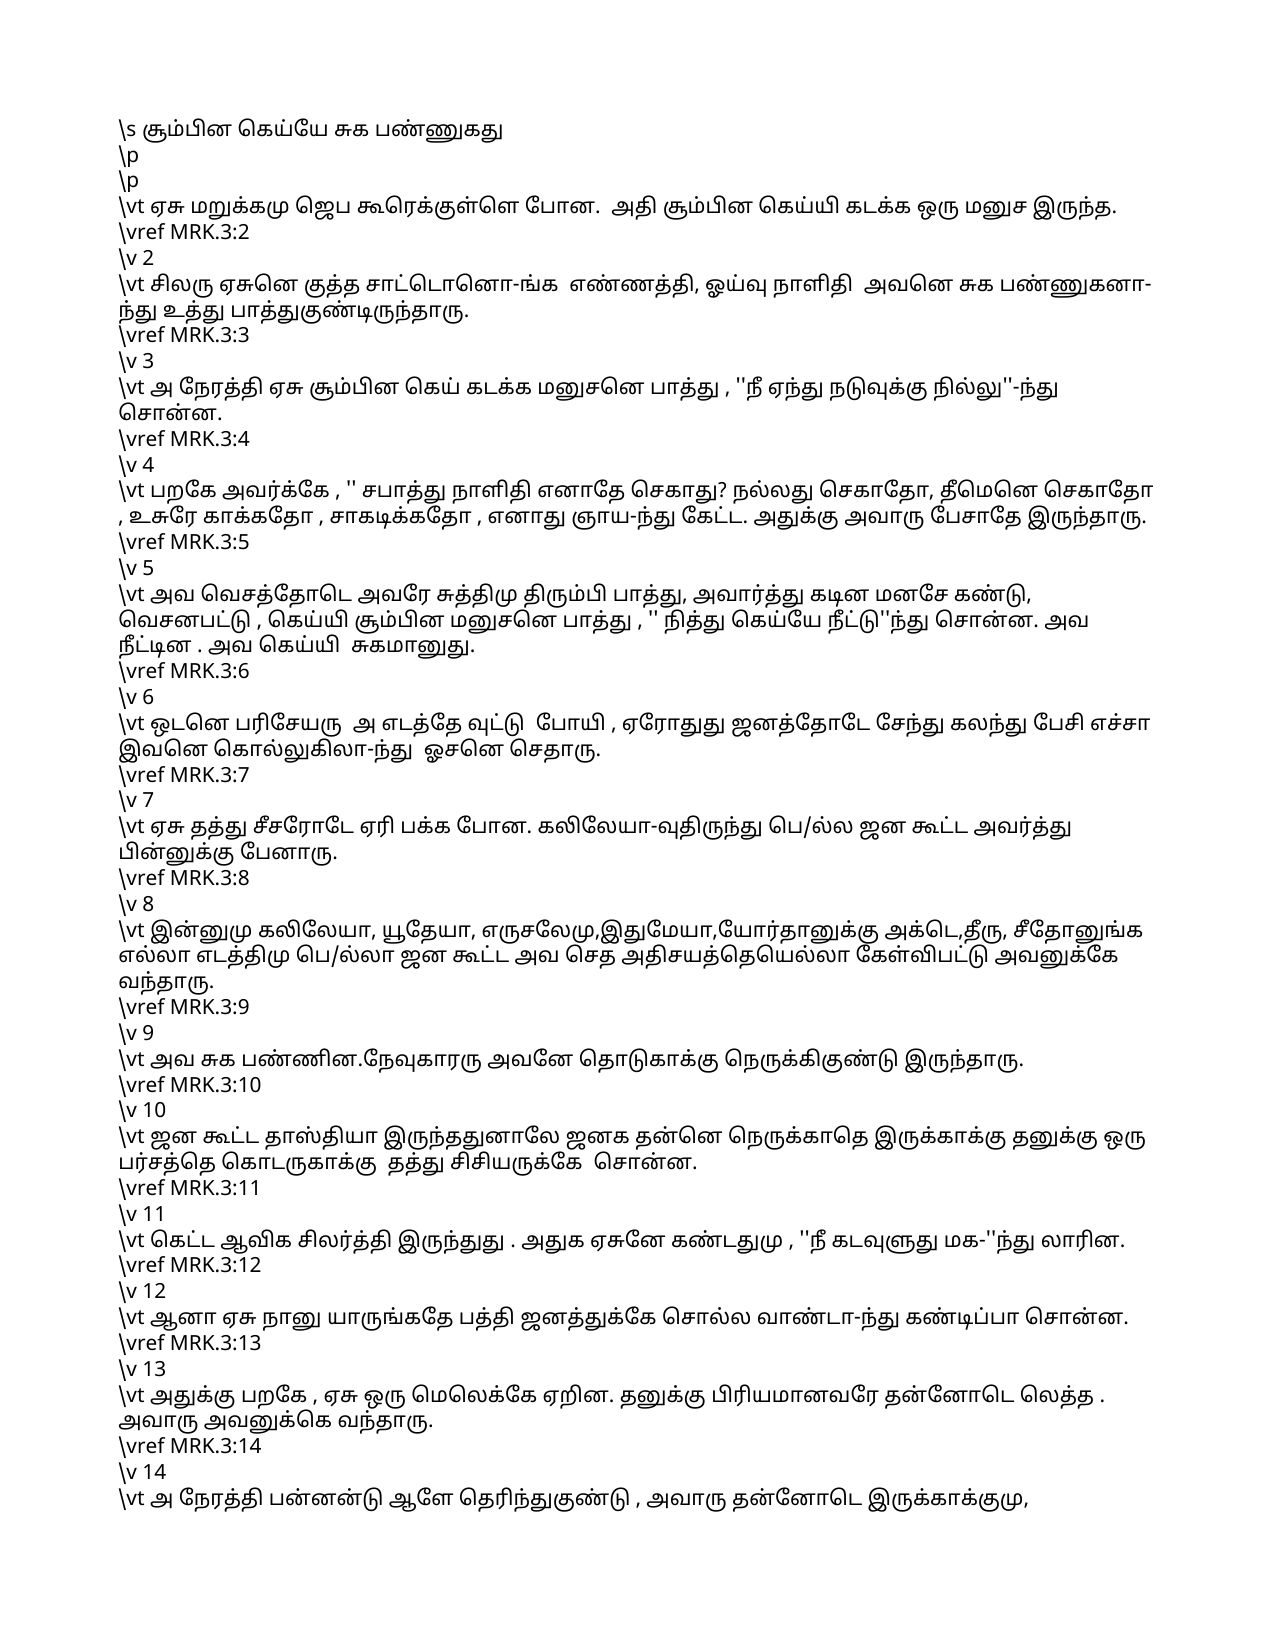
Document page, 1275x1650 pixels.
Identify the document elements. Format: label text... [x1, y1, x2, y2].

text \v 4 [118, 454, 1157, 480]
text \vref MRK.3:6 [118, 661, 1157, 686]
text \vref MRK.3:14 [118, 1436, 1157, 1461]
text \v 6 [118, 686, 1157, 712]
text \vt பறகே அவர்க்கே , '' சபாத்‍து நாளிதி எனாதே செகாது? நல்லது செகாதோ, தீமெனெ செகாதோ , உசுரே காக்கதோ , சாகடிக்கதோ , எனாது ஞாய-ந்து கேட்ட. அதுக்கு அவாரு பேசாதே இருந்தாரு. [118, 480, 1157, 531]
text \vt அவ சுக பண்ணின.நேவுகாரரு அவனே தொடுகாக்கு நெருக்கிகுண்டு இருந்தாரு. [118, 1048, 1157, 1074]
text \vt அ நேரத்தி பன்னன்டு ஆளே தெரிந்துகுண்டு , அவாரு தன்னோடெ இருக்காக்குமு, [118, 1487, 1157, 1513]
text \vt அவ வெசத்தோடெ அவரே சுத்திமு திரும்பி பாத்து, அவார்த்து கடின மனசே கண்டு, வெசனபட்டு , கெய்யி சூம்பின மனுசனெ பாத்து , '' நித்து கெய்யே நீட்டு''ந்து சொன்ன. அவ நீட்டின . அவ கெய்யி சுகமானுது. [118, 583, 1157, 661]
text \v 10 [118, 1100, 1157, 1126]
text \vref MRK.3:12 [118, 1255, 1157, 1281]
text \vref MRK.3:10 [118, 1074, 1157, 1100]
text \v 2 [118, 247, 1157, 273]
text \vref MRK.3:7 [118, 764, 1157, 790]
text \p [118, 170, 1157, 196]
text \v 9 [118, 1022, 1157, 1048]
text \vref MRK.3:8 [118, 867, 1157, 893]
text \vt ஏசு மறுக்கமு ஜெப கூரெக்குள்ளெ போன. அதி சூம்பின கெய்யி கடக்க ஒரு மனுச இருந்த. [118, 196, 1157, 221]
text \vt அ நேரத்தி ஏசு சூம்பின கெய் கடக்க மனுசனெ பாத்து , ''நீ ஏந்து நடுவுக்கு நில்லு''-ந்து சொன்ன. [118, 376, 1157, 428]
text \v 7 [118, 790, 1157, 816]
text \vt ஒடனெ பரிசேயரு அ எடத்தே வுட்டு போயி , ஏரோதுது ஜனத்தோடே சேந்து கலந்து பேசி எச்சா இவனெ கொல்லுகிலா-ந்து ஓசனெ செதாரு. [118, 712, 1157, 764]
text \vt ஆனா ஏசு நானு யாருங்கதே பத்தி ஜனத்துக்கே சொல்ல வாண்டா-ந்து கண்டிப்பா சொன்ன. [118, 1306, 1157, 1332]
text \vt கெட்ட ஆவிக சிலர்த்தி இருந்துது . அதுக ஏசுனே கண்டதுமு , ''நீ கடவுளுது மக-''ந்து லாரின. [118, 1229, 1157, 1255]
text \v 8 [118, 893, 1157, 919]
text \s சூம்பின கெய்யே சுக பண்ணுகது [118, 118, 1157, 144]
text \vt ஏசு தத்து சீசரோடே ஏரி பக்க போன. கலிலேயா-வுதிருந்து பெ/ல்ல ஜன கூட்ட அவர்த்து பின்னுக்கு பேனாரு. [118, 816, 1157, 867]
text \vref MRK.3:3 [118, 325, 1157, 351]
text \vt ஜன கூட்ட தாஸ்தியா இருந்ததுனாலே ஜனக தன்னெ நெருக்காதெ இருக்காக்கு தனுக்கு ஒரு பர்சத்தெ கொடருகாக்கு தத்து சிசியருக்கே சொன்ன. [118, 1126, 1157, 1177]
text \vt இன்னுமு கலிலேயா, யூதேயா, எருசலேமு,இதுமேயா,யோர்தானுக்கு அக்டெ,தீரு, சீதோனுங்க எல்லா எடத்திமு பெ/ல்லா ஜன கூட்ட அவ செத அதிசயத்தெயெல்லா கேள்விபட்டு அவனுக்கே வந்தாரு. [118, 919, 1157, 996]
text \vref MRK.3:5 [118, 531, 1157, 557]
text \vref MRK.3:11 [118, 1177, 1157, 1203]
text \v 12 [118, 1281, 1157, 1306]
text \vt சிலரு ஏசுனெ குத்த சாட்டொனொ-ங்க எண்ணத்தி, ஓய்வு நாளிதி அவனெ சுக பண்ணுகனா-ந்து உத்து பாத்துகுண்டிருந்தாரு. [118, 273, 1157, 325]
text \vref MRK.3:9 [118, 996, 1157, 1022]
text \v 5 [118, 557, 1157, 583]
text \vref MRK.3:13 [118, 1332, 1157, 1358]
text \vt அதுக்கு பறகே , ஏசு ஒரு மெலெக்கே ஏறின. தனுக்கு பிரியமானவரே தன்னோடெ லெத்த . அவாரு அவனுக்கெ வந்தாரு. [118, 1384, 1157, 1436]
text \vref MRK.3:2 [118, 221, 1157, 247]
text \v 14 [118, 1461, 1157, 1487]
text \v 11 [118, 1203, 1157, 1229]
text \p [118, 144, 1157, 170]
text \v 13 [118, 1358, 1157, 1384]
text \v 3 [118, 351, 1157, 376]
text \vref MRK.3:4 [118, 428, 1157, 454]
